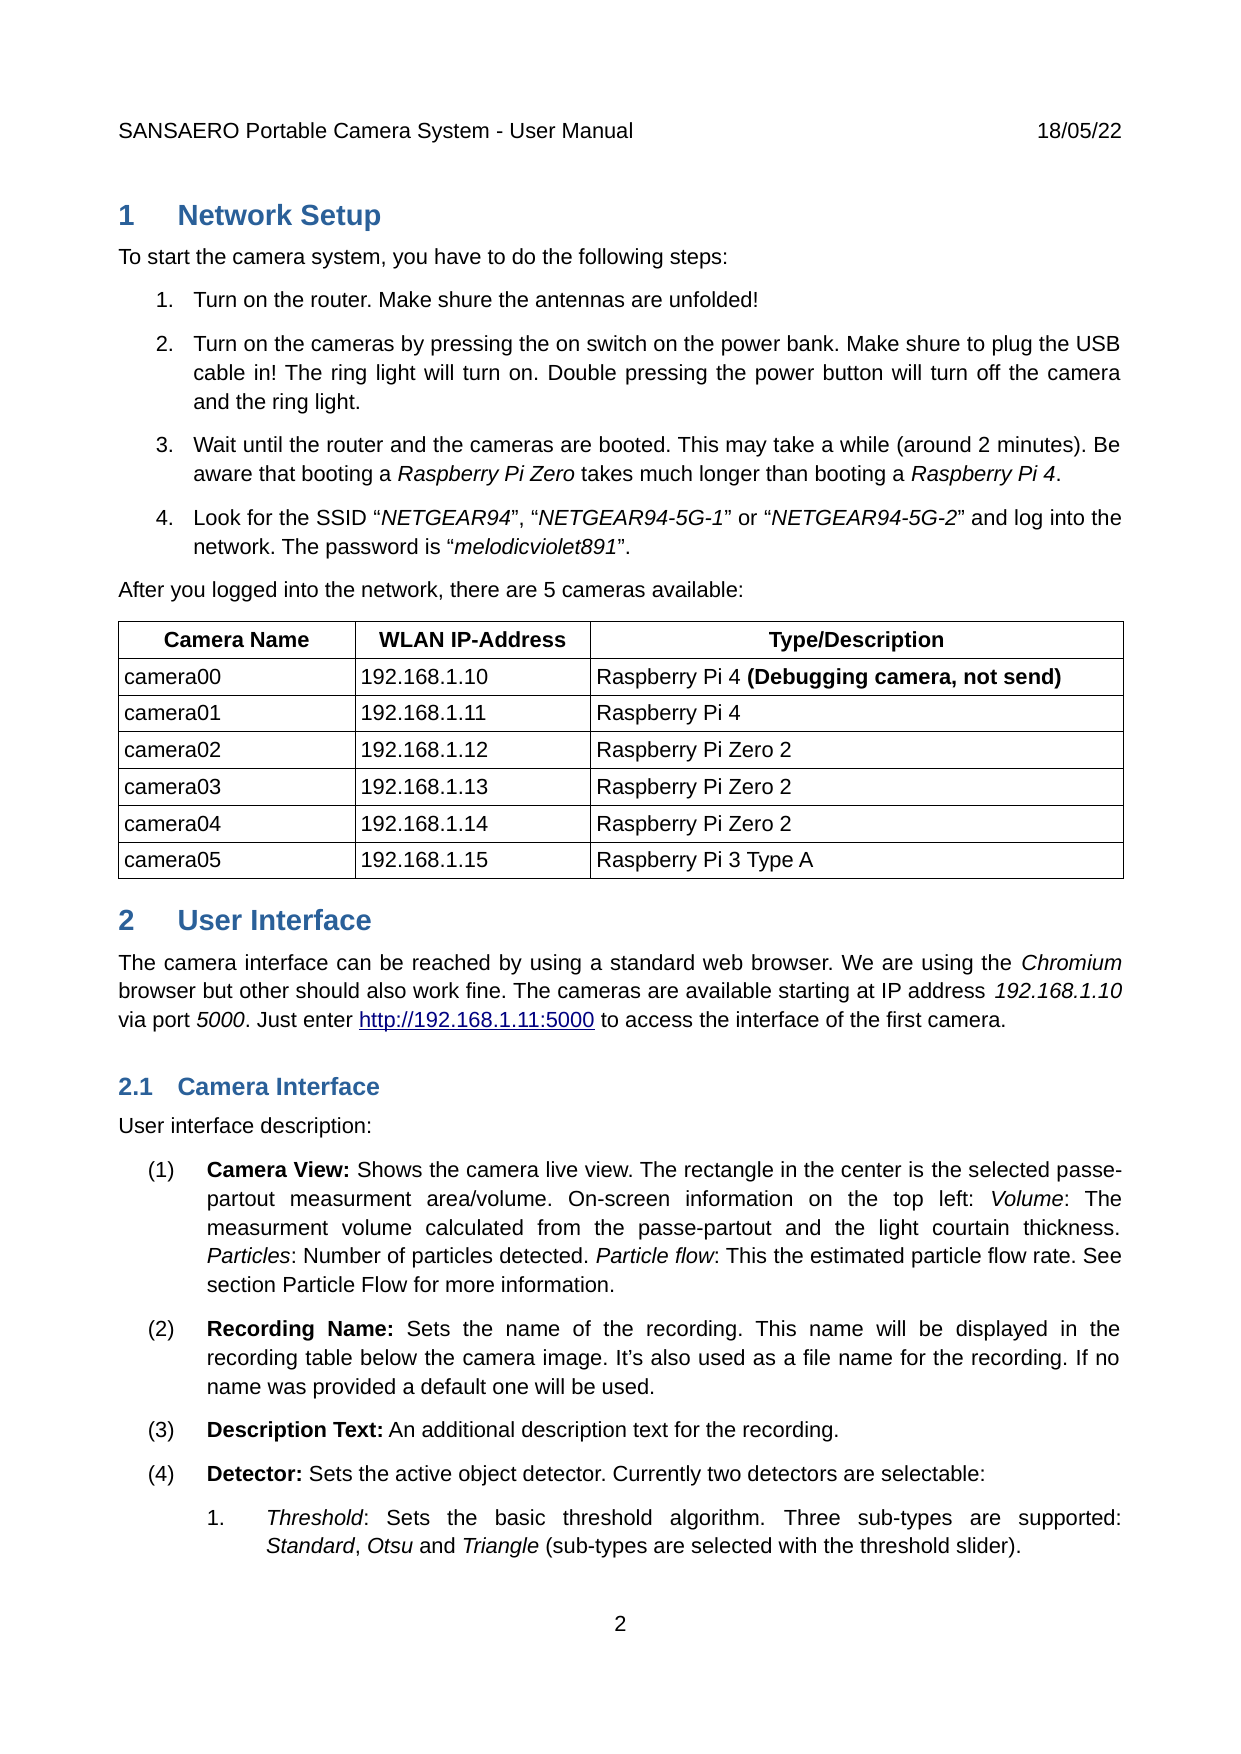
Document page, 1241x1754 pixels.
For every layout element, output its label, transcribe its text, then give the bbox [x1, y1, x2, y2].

table_cell Raspberry Pi 4 [591, 696, 1123, 731]
subtitle Camera Interface [118, 1072, 1122, 1101]
table_cell Raspberry Pi Zero 2 [591, 732, 1123, 768]
table_cell 192.168.1.15 [356, 843, 590, 878]
table_cell 192.168.1.11 [356, 696, 590, 731]
table_cell 192.168.1.10 [356, 659, 590, 694]
table_header Camera Name [119, 622, 355, 658]
table_cell Raspberry Pi 3 Type A [591, 843, 1123, 878]
table_cell camera04 [119, 806, 355, 842]
list Detector: Sets the active object detector. Currently two detectors are selectable: [148, 1461, 1122, 1486]
list Look for the SSID “NETGEAR94”, “NETGEAR94-5G-1” or “NETGEAR94-5G-2” and log into the network. The password is “melodicviolet891”. [156, 505, 1122, 559]
table_cell camera00 [119, 659, 355, 694]
table_cell Raspberry Pi Zero 2 [591, 769, 1123, 805]
table_cell 192.168.1.12 [356, 732, 590, 768]
table_cell 192.168.1.13 [356, 769, 590, 805]
table_cell camera01 [119, 696, 355, 731]
table_cell 192.168.1.14 [356, 806, 590, 842]
subtitle Network Setup [118, 198, 1122, 231]
table_cell camera05 [119, 843, 355, 878]
text After you logged into the network, there are 5 cameras available: [118, 577, 1122, 603]
text User interface description: [118, 1113, 1122, 1138]
list Recording Name: Sets the name of the recording. This name will be displayed in the recording table below the camera image. It’s also used as a file name for the recording. If no name was provided a default one will be used. [148, 1316, 1122, 1399]
list Camera View: Shows the camera live view. The rectangle in the center is the selected passe-partout measurment area/volume. On-screen information on the top left: Volume: The measurment volume calculated from the passe-partout and the light courtain thickness. Particles: Number of particles detected. Particle flow: This the estimated particle flow rate. See section Particle Flow for more information. [148, 1157, 1122, 1298]
list Turn on the cameras by pressing the on switch on the power bank. Make shure to plug the USB cable in! The ring light will turn on. Double pressing the power button will turn off the camera and the ring light. [156, 331, 1122, 414]
list Threshold: Sets the basic threshold algorithm. Three sub-types are supported: Standard, Otsu and Triangle (sub-types are selected with the threshold slider). [207, 1504, 1122, 1559]
table_cell Raspberry Pi 4 (Debugging camera, not send) [591, 659, 1123, 694]
list Turn on the router. Make shure the antennas are unfolded! [156, 287, 1122, 313]
text To start the camera system, you have to do the following steps: [118, 244, 1122, 269]
list Description Text: An additional description text for the recording. [148, 1417, 1122, 1443]
table_header WLAN IP-Address [356, 622, 590, 658]
table_cell camera02 [119, 732, 355, 768]
table_cell Raspberry Pi Zero 2 [591, 806, 1123, 842]
table_cell camera03 [119, 769, 355, 805]
text The camera interface can be reached by using a standard web browser. We are using the Chromium browser but other should also work fine. The cameras are available starting at IP address 192.168.1.10 via port 5000. Just enter http://192.168.1.11:5000 to access the interface of the first camera. [118, 949, 1122, 1033]
subtitle User Interface [118, 903, 1122, 937]
table_header Type/Description [591, 622, 1123, 658]
list Wait until the router and the cameras are booted. This may take a while (around 2 minutes). Be aware that booting a Raspberry Pi Zero takes much longer than booting a Raspberry Pi 4. [156, 432, 1122, 487]
